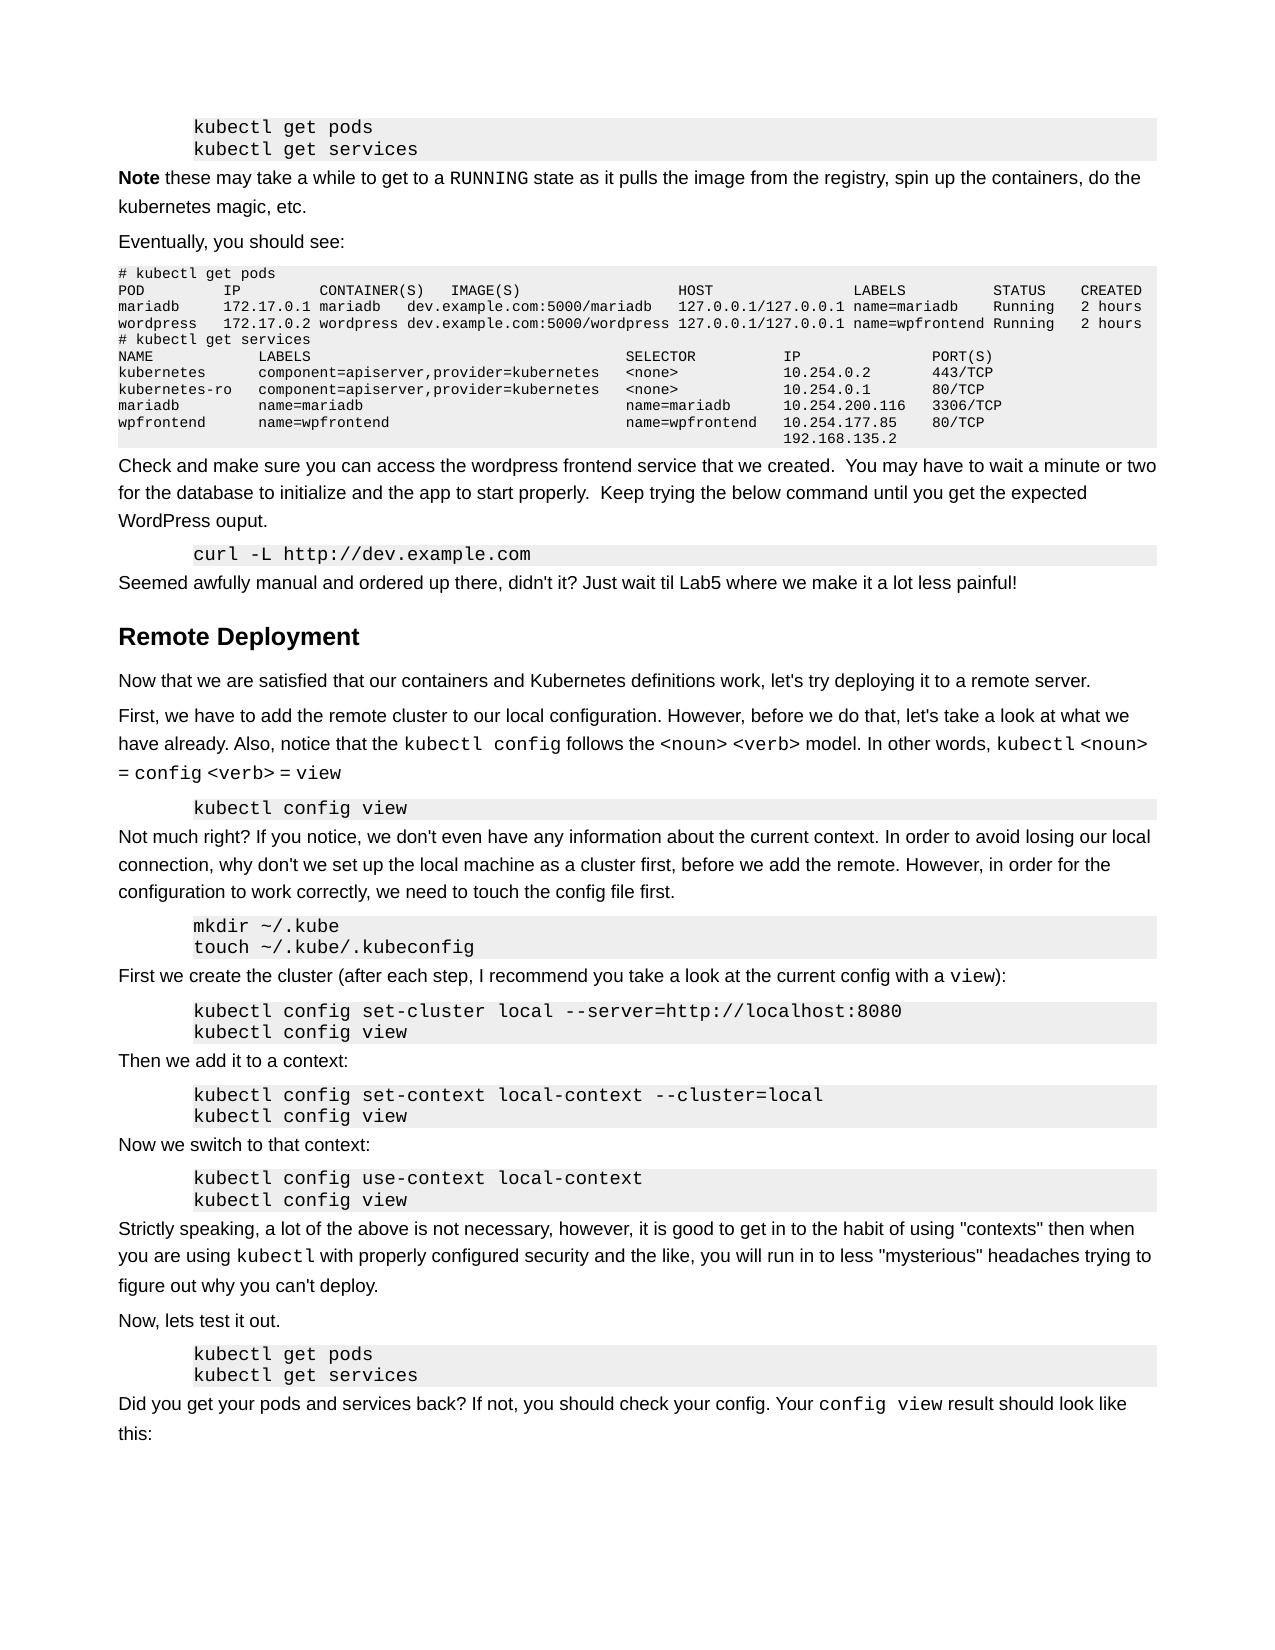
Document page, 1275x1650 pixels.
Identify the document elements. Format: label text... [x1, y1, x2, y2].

text curl -L http://dev.example.com [193, 545, 1157, 566]
text touch ~/.kube/.kubeconfig [193, 938, 1157, 959]
text kubectl config view [193, 799, 1157, 820]
text Check and make sure you can access the wordpress frontend service that we created. You may have to wait a minute or two for the database to initialize and the app to start properly. Keep trying the below command until you get the expected WordPress ouput. [118, 454, 1157, 531]
text kubectl config view [193, 1107, 1157, 1128]
text kubectl config use-context local-context [193, 1169, 1157, 1190]
text kubectl get pods [193, 118, 1157, 139]
text Note these may take a while to get to a RUNNING state as it pulls the image from the registry, spin up the containers, do the kubernetes magic, etc. [118, 167, 1157, 217]
text kubernetes component=apiserver,provider=kubernetes <none> 10.254.0.2 443/TCP [118, 366, 1157, 382]
text kubectl config view [193, 1190, 1157, 1212]
text 192.168.135.2 [118, 432, 1157, 448]
text First we create the cluster (after each step, I recommend you take a look at the current config with a view): [118, 965, 1157, 988]
text kubernetes-ro component=apiserver,provider=kubernetes <none> 10.254.0.1 80/TCP [118, 382, 1157, 399]
text kubectl get services [193, 139, 1157, 161]
text POD IP CONTAINER(S) IMAGE(S) HOST LABELS STATUS CREATED [118, 283, 1157, 299]
text wpfrontend name=wpfrontend name=wpfrontend 10.254.177.85 80/TCP [118, 415, 1157, 432]
text # kubectl get services [118, 332, 1157, 349]
text wordpress 172.17.0.2 wordpress dev.example.com:5000/wordpress 127.0.0.1/127.0.0.1 name=wpfrontend Running 2 hours [118, 316, 1157, 332]
text mariadb name=mariadb name=mariadb 10.254.200.116 3306/TCP [118, 399, 1157, 415]
text Now we switch to that context: [118, 1134, 1157, 1156]
text Then we add it to a context: [118, 1050, 1157, 1072]
text mariadb 172.17.0.1 mariadb dev.example.com:5000/mariadb 127.0.0.1/127.0.0.1 name=mariadb Running 2 hours [118, 299, 1157, 316]
text kubectl config view [193, 1023, 1157, 1044]
text kubectl config set-cluster local --server=http://localhost:8080 [193, 1002, 1157, 1023]
text # kubectl get pods [118, 266, 1157, 283]
text kubectl get services [193, 1366, 1157, 1387]
text Eventually, you should see: [118, 231, 1157, 253]
text mkdir ~/.kube [193, 916, 1157, 938]
text Seemed awfully manual and ordered up there, didn't it? Just wait til Lab5 where we make it a lot less painful! [118, 572, 1157, 593]
text Did you get your pods and services back? If not, you should check your config. Your config view result should look like this: [118, 1393, 1157, 1444]
text Now that we are satisfied that our containers and Kubernetes definitions work, let's try deploying it to a remote server. [118, 670, 1157, 692]
text Not much right? If you notice, we don't even have any information about the current context. In order to avoid losing our local connection, why don't we set up the local machine as a cluster first, before we add the remote. However, in order for the configuration to work correctly, we need to touch the config file first. [118, 826, 1157, 903]
text NAME LABELS SELECTOR IP PORT(S) [118, 349, 1157, 366]
text First, we have to add the remote cluster to our local configuration. However, before we do that, let's take a look at what we have already. Also, notice that the kubectl config follows the <noun> <verb> model. In other words, kubectl <noun> = config <verb> = view [118, 705, 1157, 785]
text Now, lets test it out. [118, 1309, 1157, 1331]
text kubectl config set-context local-context --cluster=local [193, 1085, 1157, 1107]
text kubectl get pods [193, 1345, 1157, 1366]
text Remote Deployment [118, 622, 1157, 651]
text Strictly speaking, a lot of the above is not necessary, however, it is good to get in to the habit of using "contexts" then when you are using kubectl with properly configured security and the like, you will run in to less "mysterious" headaches trying to figure out why you can't deploy. [118, 1218, 1157, 1296]
